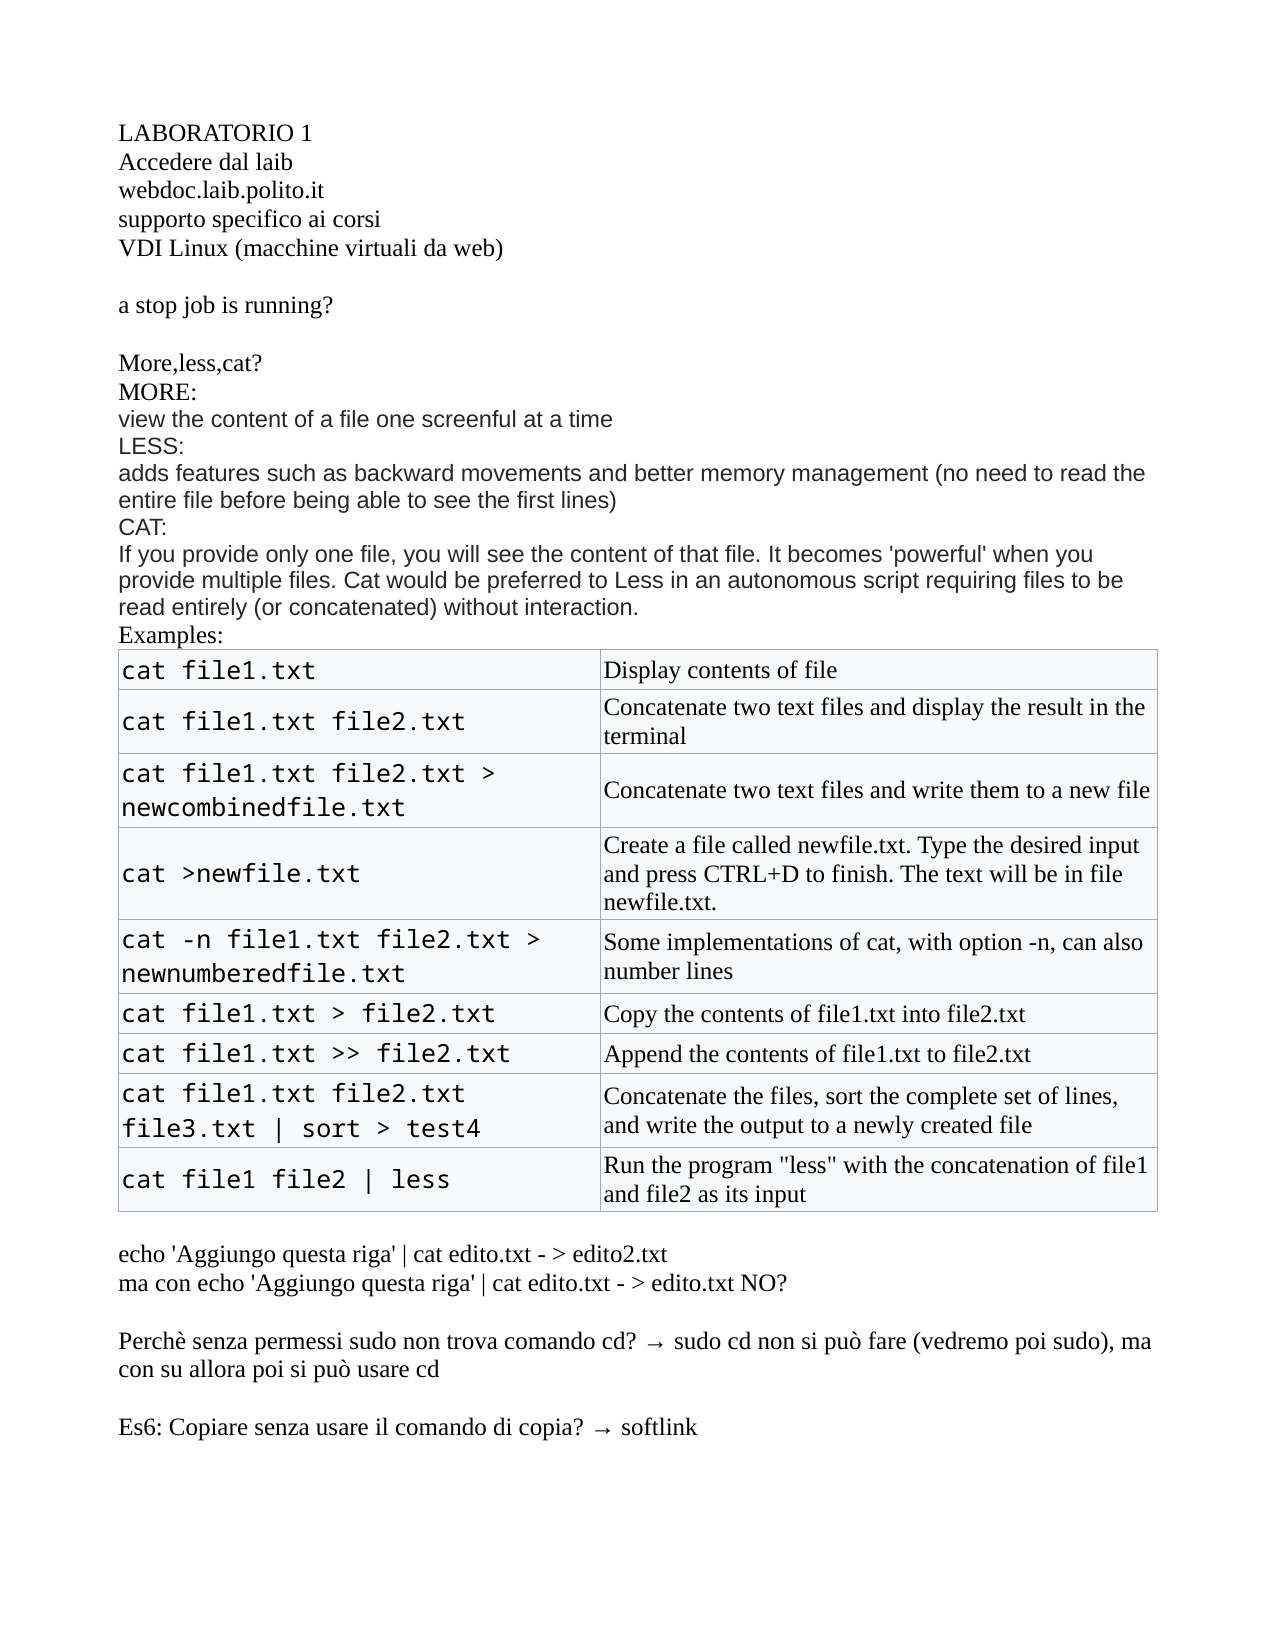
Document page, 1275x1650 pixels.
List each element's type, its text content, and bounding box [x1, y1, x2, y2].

table_cell cat -n file1.txt file2.txt > newnumberedfile.txt [119, 920, 600, 993]
text view the content of a file one screenful at a time [118, 406, 1157, 432]
table_cell Copy the contents of file1.txt into file2.txt [601, 994, 1157, 1033]
table_cell cat file1.txt > file2.txt [119, 994, 600, 1033]
table_cell Some implementations of cat, with option -n, can also number lines [601, 920, 1157, 993]
text More,less,cat? [118, 348, 1157, 377]
text Perchè senza permessi sudo non trova comando cd? → sudo cd non si può fare (vedremo poi sudo), ma con su allora poi si può usare cd [118, 1326, 1157, 1383]
text LABORATORIO 1 [118, 118, 1157, 147]
text webdoc.laib.polito.it [118, 176, 1157, 204]
text Accedere dal laib [118, 147, 1157, 176]
table_cell cat file1 file2 | less [119, 1148, 600, 1211]
text adds features such as backward movements and better memory management (no need to read the entire file before being able to see the first lines) [118, 459, 1157, 513]
text VDI Linux (macchine virtuali da web) [118, 233, 1157, 262]
text MORE: [118, 377, 1157, 406]
text ma con echo 'Aggiungo questa riga' | cat edito.txt - > edito.txt NO? [118, 1268, 1157, 1297]
table_cell cat file1.txt file2.txt file3.txt | sort > test4 [119, 1074, 600, 1147]
table_cell cat file1.txt file2.txt > newcombinedfile.txt [119, 754, 600, 827]
text Es6: Copiare senza usare il comando di copia? → softlink [118, 1412, 1157, 1441]
table_cell Run the program "less" with the concatenation of file1 and file2 as its input [601, 1148, 1157, 1211]
text supporto specifico ai corsi [118, 204, 1157, 233]
table_cell Concatenate two text files and write them to a new file [601, 754, 1157, 827]
text LESS: [118, 432, 1157, 459]
text echo 'Aggiungo questa riga' | cat edito.txt - > edito2.txt [118, 1239, 1157, 1268]
table_header cat file1.txt [119, 650, 600, 689]
text If you provide only one file, you will see the content of that file. It becomes 'powerful' when you provide multiple files. Cat would be preferred to Less in an autonomous script requiring files to be read entirely (or concatenated) without interaction. [118, 540, 1157, 621]
table_cell cat >newfile.txt [119, 828, 600, 919]
table_header Display contents of file [601, 650, 1157, 689]
table_cell cat file1.txt file2.txt [119, 690, 600, 753]
text CAT: [118, 513, 1157, 540]
text a stop job is running? [118, 291, 1157, 319]
table_cell Concatenate the files, sort the complete set of lines, and write the output to a newly created file [601, 1074, 1157, 1147]
table_cell Append the contents of file1.txt to file2.txt [601, 1034, 1157, 1073]
text Examples: [118, 621, 1157, 649]
table_cell Concatenate two text files and display the result in the terminal [601, 690, 1157, 753]
table_cell cat file1.txt >> file2.txt [119, 1034, 600, 1073]
table_cell Create a file called newfile.txt. Type the desired input and press CTRL+D to finish. The text will be in file newfile.txt. [601, 828, 1157, 919]
